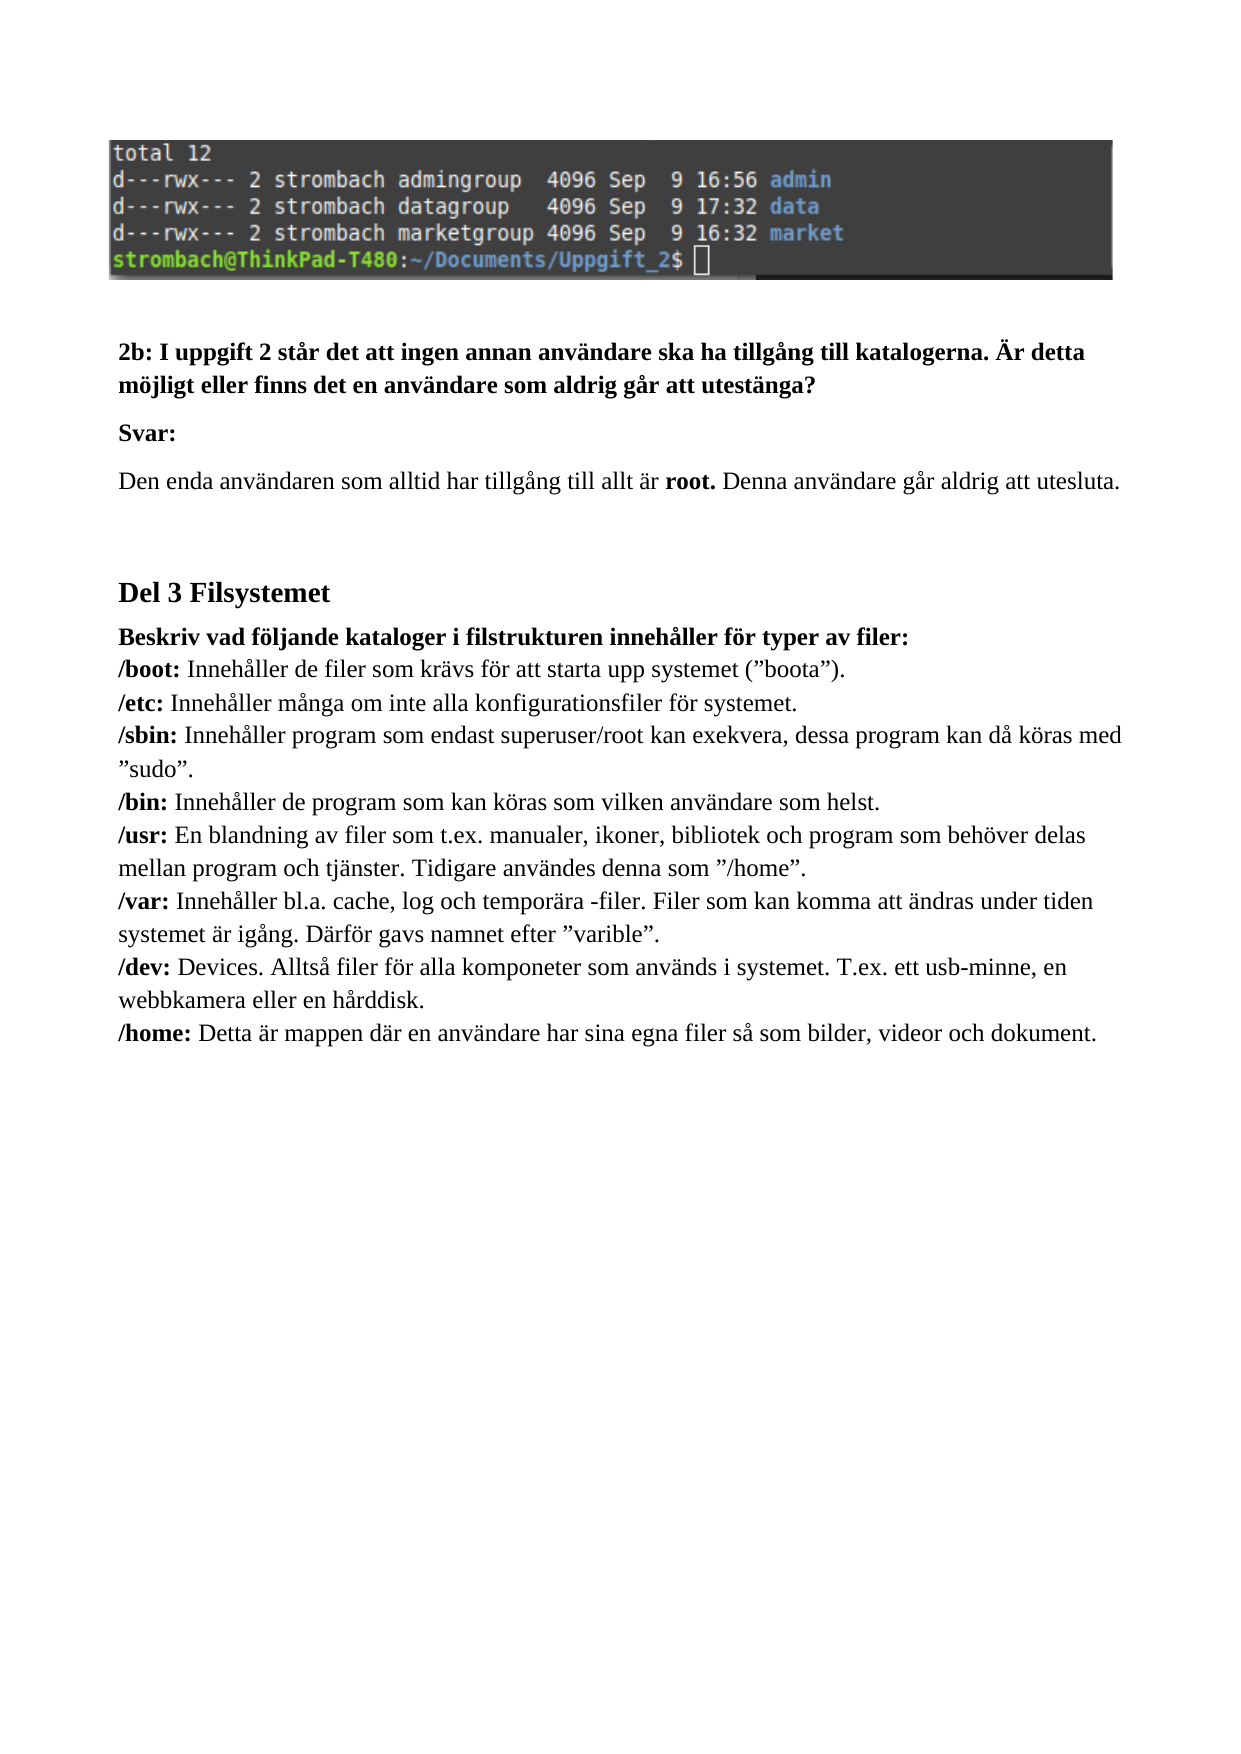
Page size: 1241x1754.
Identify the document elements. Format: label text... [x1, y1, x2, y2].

text 2b: I uppgift 2 står det att ingen annan användare ska ha tillgång till katalogerna. Är detta möjligt eller finns det en användare som aldrig går att utestänga? [118, 337, 1122, 399]
text Svar: [118, 418, 1122, 447]
text Beskriv vad följande kataloger i filstrukturen innehåller för typer av filer: /boot: Innehåller de filer som krävs för att starta upp systemet (”boota”). /etc: Innehåller många om inte alla konfigurationsfiler för systemet. /sbin: Innehåller program som endast superuser/root kan exekvera, dessa program kan då köras med ”sudo”. /bin: Innehåller de program som kan köras som vilken användare som helst. /usr: En blandning av filer som t.ex. manualer, ikoner, bibliotek och program som behöver delas mellan program och tjänster. Tidigare användes denna som ”/home”. /var: Innehåller bl.a. cache, log och temporära -filer. Filer som kan komma att ändras under tiden systemet är igång. Därför gavs namnet efter ”varible”. /dev: Devices. Alltså filer för alla komponeter som används i systemet. T.ex. ett usb-minne, en webbkamera eller en hårddisk. /home: Detta är mappen där en användare har sina egna filer så som bilder, videor och dokument. [118, 622, 1122, 1047]
picture [108, 140, 1113, 280]
text Den enda användaren som alltid har tillgång till allt är root. Denna användare går aldrig att utesluta. [118, 466, 1122, 494]
subtitle Del 3 Filsystemet [118, 576, 1122, 609]
